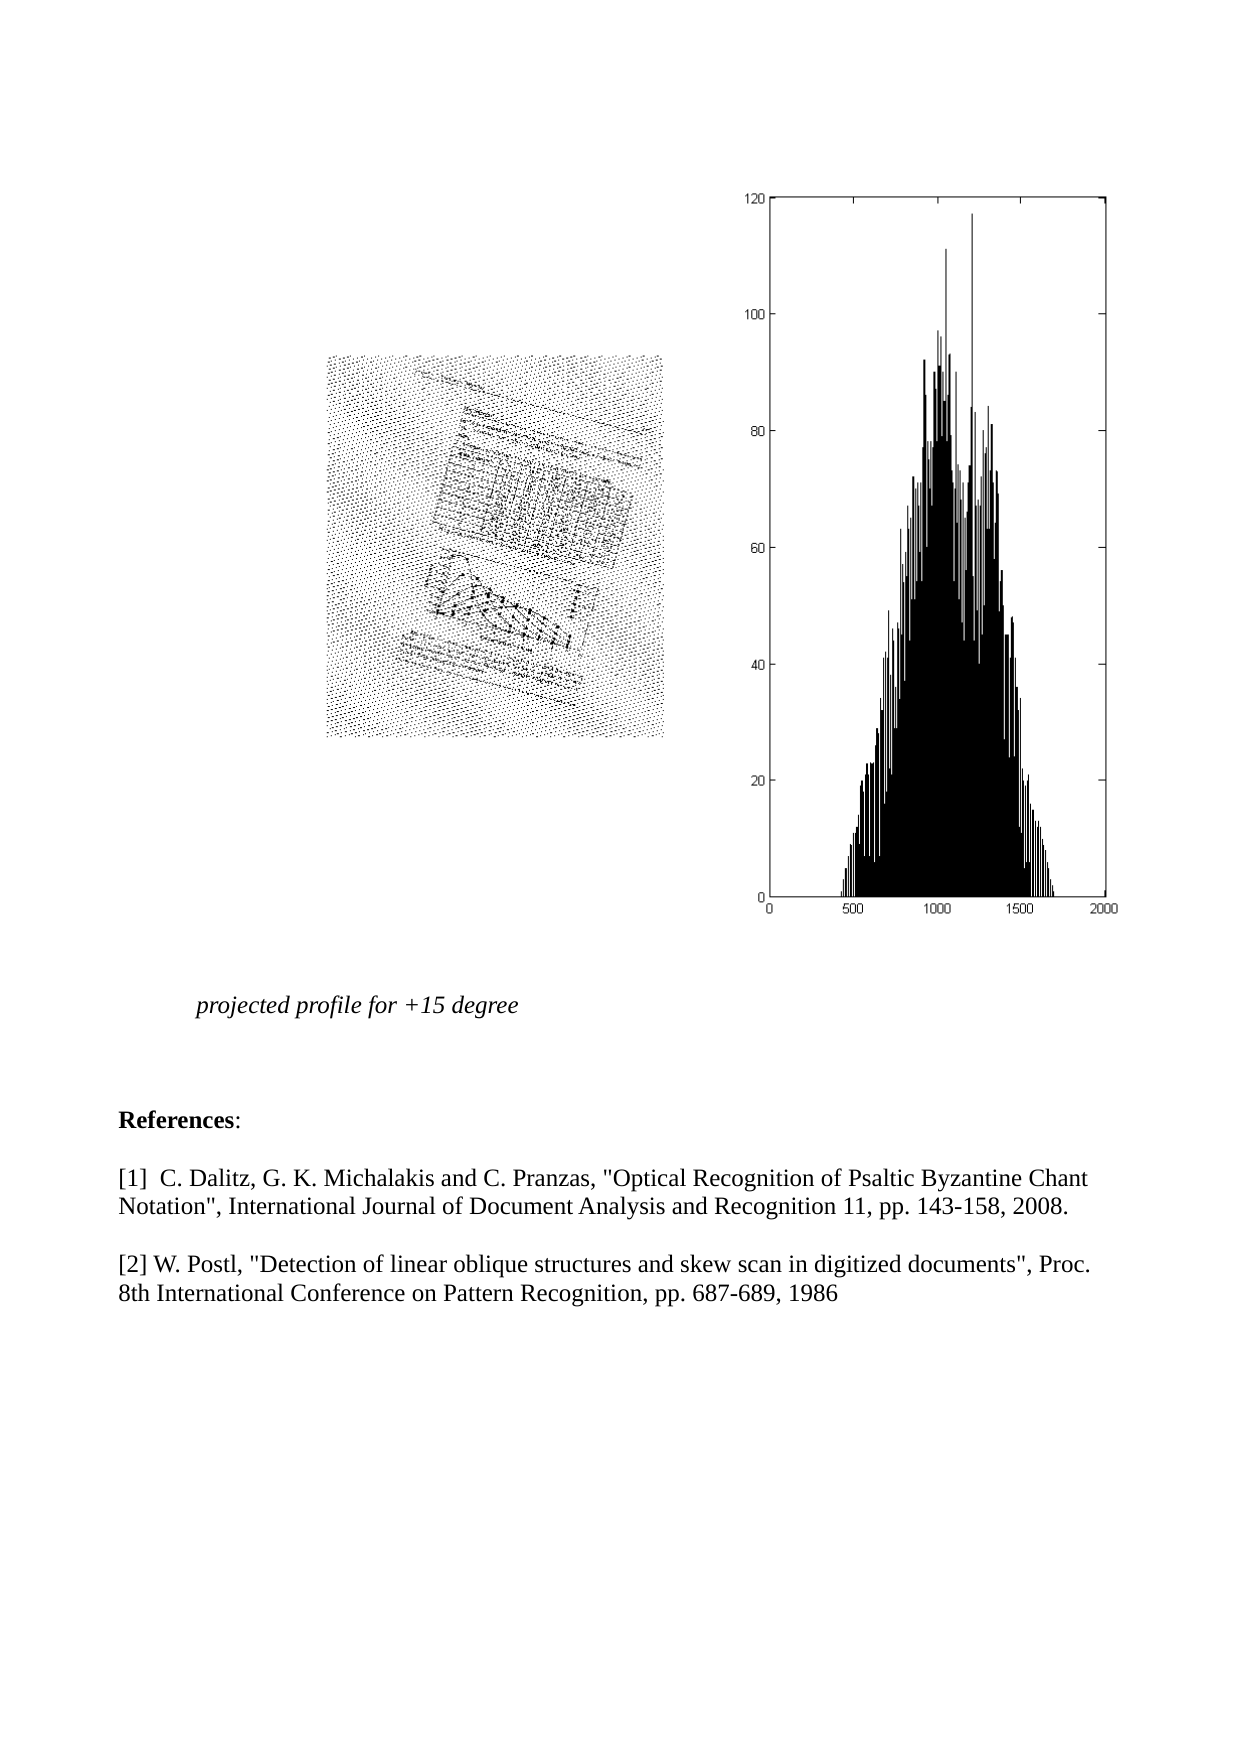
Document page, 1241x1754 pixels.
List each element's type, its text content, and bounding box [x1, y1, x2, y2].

text [2] W. Postl, "Detection of linear oblique structures and skew scan in digitized documents", Proc. 8th International Conference on Pattern Recognition, pp. 687-689, 1986 [118, 1249, 1122, 1306]
text projected profile for +15 degree [196, 991, 1200, 1019]
text References: [118, 1105, 1122, 1134]
text [1] C. Dalitz, G. K. Michalakis and C. Pranzas, "Optical Recognition of Psaltic Byzantine Chant Notation", International Journal of Document Analysis and Recognition 11, pp. 143-158, 2008. [118, 1163, 1122, 1220]
picture [196, 132, 1201, 991]
